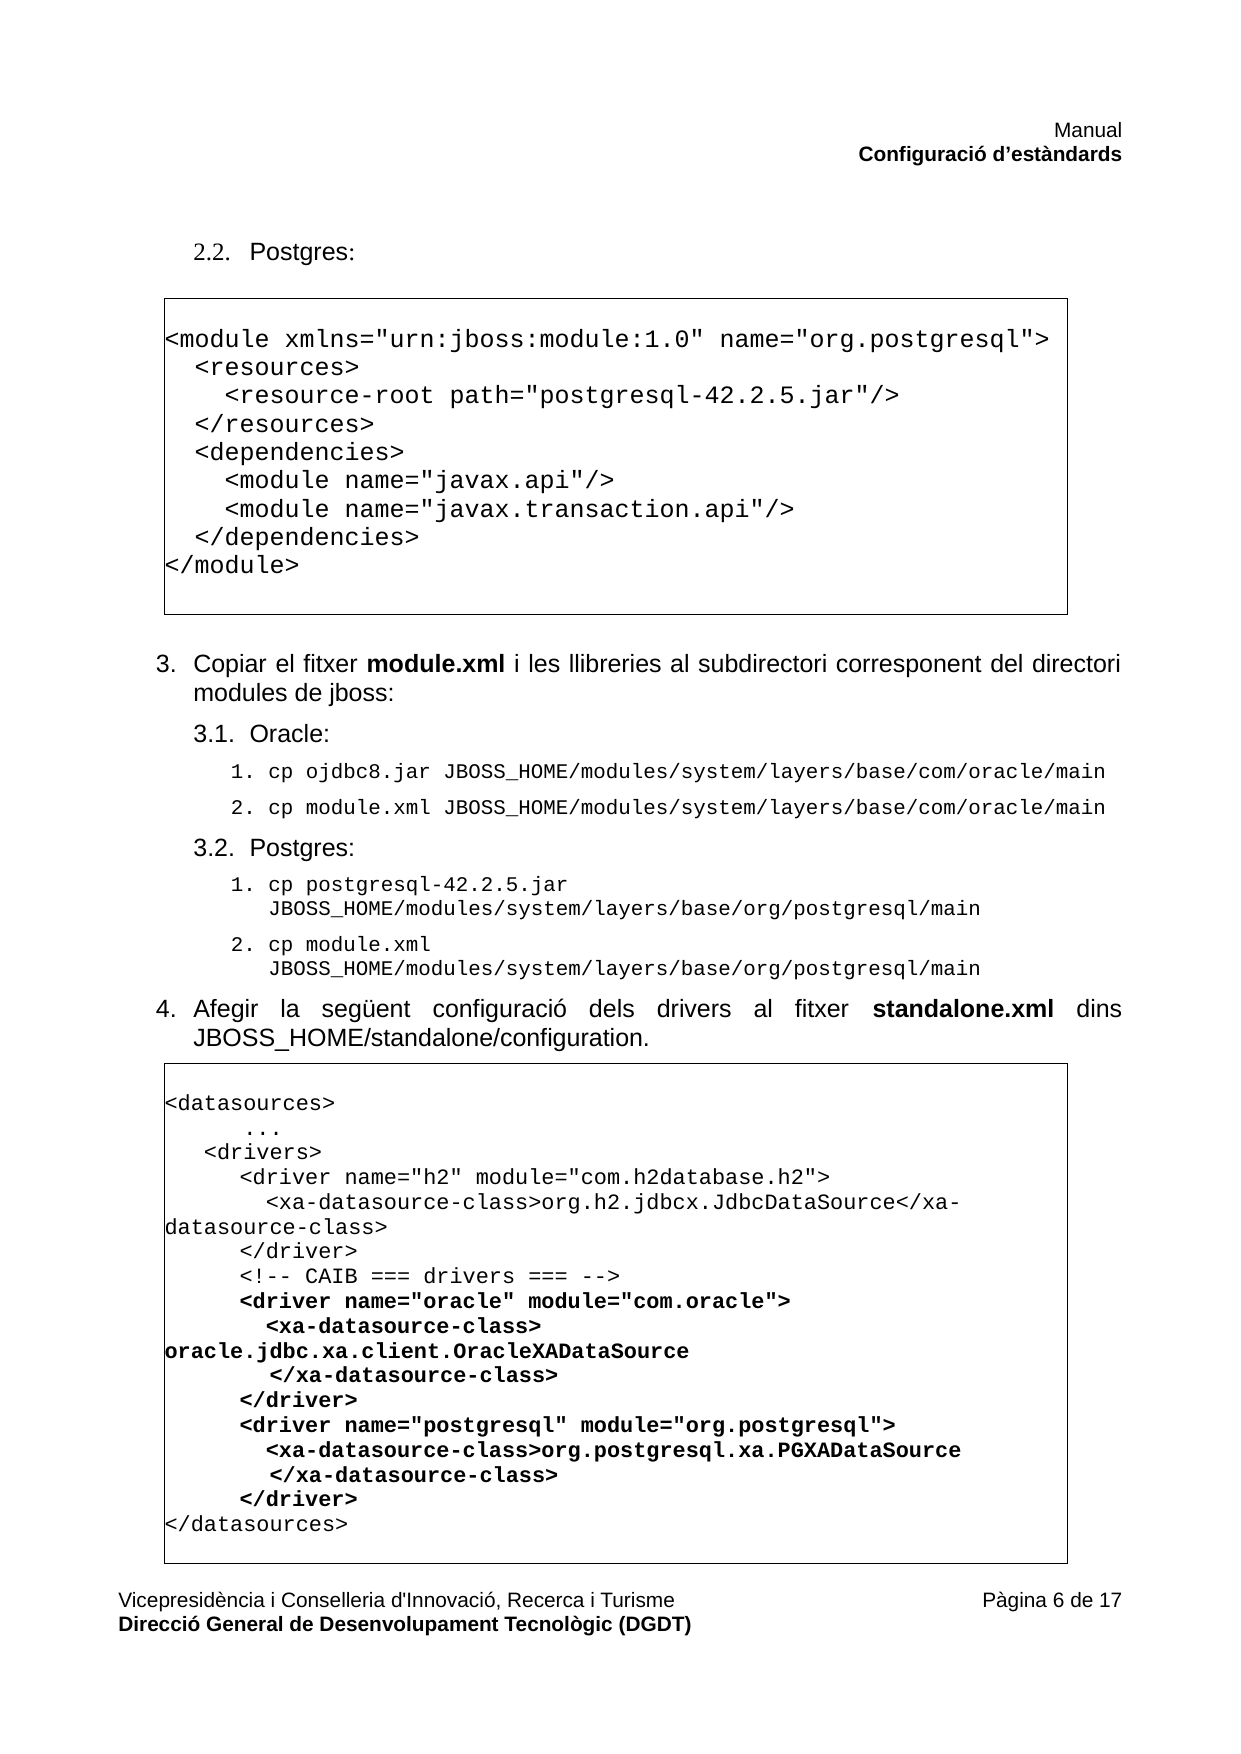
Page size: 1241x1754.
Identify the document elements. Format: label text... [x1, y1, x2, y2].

list cp postgresql-42.2.5.jar JBOSS_HOME/modules/system/layers/base/org/postgresql/main [231, 874, 1122, 921]
list cp module.xml JBOSS_HOME/modules/system/layers/base/com/oracle/main [231, 797, 1122, 820]
list Postgres: [193, 833, 1122, 862]
list Oracle: [193, 719, 1122, 748]
list cp ojdbc8.jar JBOSS_HOME/modules/system/layers/base/com/oracle/main [231, 761, 1122, 784]
list Postgres: [193, 237, 1122, 266]
list Copiar el fitxer module.xml i les llibreries al subdirectori corresponent del directori modules de jboss: [156, 649, 1122, 707]
list Afegir la següent configuració dels drivers al fitxer standalone.xml dins JBOSS_HOME/standalone/configuration. [156, 994, 1122, 1051]
list cp module.xml JBOSS_HOME/modules/system/layers/base/org/postgresql/main [231, 934, 1122, 981]
